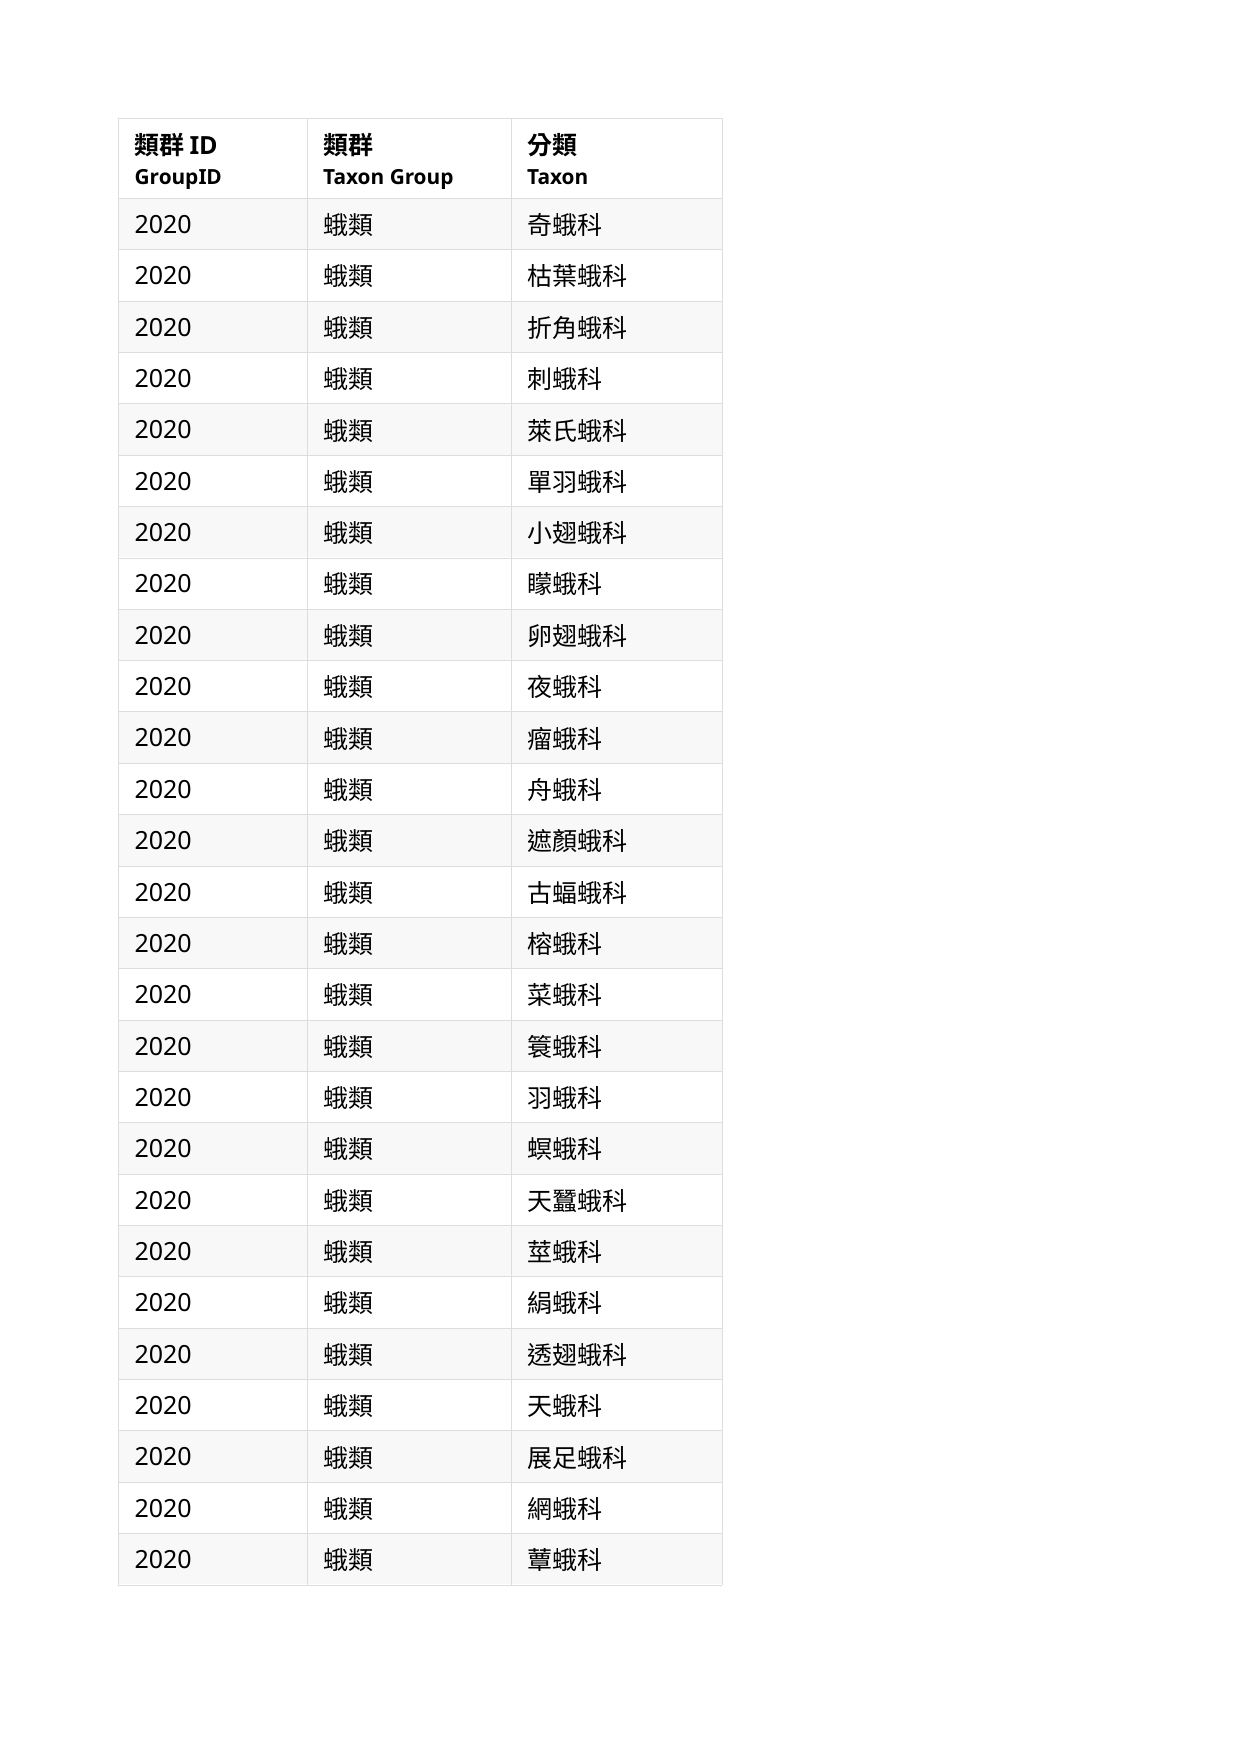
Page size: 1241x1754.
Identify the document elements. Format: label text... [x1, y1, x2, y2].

table_cell 菜蛾科 [512, 969, 722, 1019]
table_cell 蛾類 [308, 559, 511, 609]
table_cell 莖蛾科 [512, 1226, 722, 1276]
table_cell 天蠶蛾科 [512, 1175, 722, 1225]
table_cell 榕蛾科 [512, 918, 722, 968]
table_cell 蛾類 [308, 661, 511, 711]
table_cell 瘤蛾科 [512, 712, 722, 763]
table_cell 2020 [119, 1277, 307, 1328]
table_cell 2020 [119, 712, 307, 763]
table_cell 蛾類 [308, 1329, 511, 1379]
table_cell 羽蛾科 [512, 1072, 722, 1122]
table_cell 夜蛾科 [512, 661, 722, 711]
table_header 分類 Taxon [512, 119, 722, 198]
table_cell 蛾類 [308, 250, 511, 301]
table_cell 蛾類 [308, 610, 511, 660]
table_cell 蛾類 [308, 1021, 511, 1071]
table_cell 卵翅蛾科 [512, 610, 722, 660]
table_header 類群ID GroupID [119, 119, 307, 198]
table_cell 蛾類 [308, 764, 511, 814]
table_cell 刺蛾科 [512, 353, 722, 403]
table_cell 蛾類 [308, 1123, 511, 1174]
table_cell 蛾類 [308, 507, 511, 557]
table_cell 2020 [119, 918, 307, 968]
table_cell 蛾類 [308, 302, 511, 352]
table_cell 2020 [119, 764, 307, 814]
table_cell 2020 [119, 969, 307, 1019]
table_cell 蛾類 [308, 1072, 511, 1122]
table_cell 遮顏蛾科 [512, 815, 722, 866]
table_cell 2020 [119, 250, 307, 301]
table_cell 2020 [119, 456, 307, 506]
table_cell 蛾類 [308, 199, 511, 249]
table_cell 奇蛾科 [512, 199, 722, 249]
table_cell 蛾類 [308, 1534, 511, 1584]
table_cell 2020 [119, 1072, 307, 1122]
table_cell 2020 [119, 1226, 307, 1276]
table_cell 2020 [119, 404, 307, 455]
table_cell 古蝠蛾科 [512, 867, 722, 917]
table_cell 天蛾科 [512, 1380, 722, 1430]
table_cell 2020 [119, 1021, 307, 1071]
table_cell 蕈蛾科 [512, 1534, 722, 1584]
table_cell 絹蛾科 [512, 1277, 722, 1328]
table_cell 蛾類 [308, 1175, 511, 1225]
table_cell 枯葉蛾科 [512, 250, 722, 301]
table_cell 2020 [119, 1123, 307, 1174]
table_cell 折角蛾科 [512, 302, 722, 352]
table_cell 2020 [119, 1431, 307, 1482]
table_cell 蛾類 [308, 1226, 511, 1276]
table_cell 舟蛾科 [512, 764, 722, 814]
table_cell 蛾類 [308, 969, 511, 1019]
table_cell 蛾類 [308, 404, 511, 455]
table_header 類群 Taxon Group [308, 119, 511, 198]
table_cell 蛾類 [308, 712, 511, 763]
table_cell 矇蛾科 [512, 559, 722, 609]
table_cell 蛾類 [308, 1431, 511, 1482]
table_cell 網蛾科 [512, 1483, 722, 1533]
table_cell 2020 [119, 661, 307, 711]
table_cell 萊氏蛾科 [512, 404, 722, 455]
table_cell 2020 [119, 1380, 307, 1430]
table_cell 2020 [119, 610, 307, 660]
table_cell 2020 [119, 302, 307, 352]
table_cell 2020 [119, 353, 307, 403]
table_cell 單羽蛾科 [512, 456, 722, 506]
table_cell 蛾類 [308, 867, 511, 917]
table_cell 蛾類 [308, 1277, 511, 1328]
table_cell 螟蛾科 [512, 1123, 722, 1174]
table_cell 2020 [119, 199, 307, 249]
table_cell 2020 [119, 1175, 307, 1225]
table_cell 小翅蛾科 [512, 507, 722, 557]
table_cell 2020 [119, 867, 307, 917]
table_cell 2020 [119, 1483, 307, 1533]
table_cell 2020 [119, 507, 307, 557]
table_cell 展足蛾科 [512, 1431, 722, 1482]
table_cell 蛾類 [308, 918, 511, 968]
table_cell 蛾類 [308, 1483, 511, 1533]
table_cell 2020 [119, 815, 307, 866]
table_cell 2020 [119, 559, 307, 609]
table_cell 簑蛾科 [512, 1021, 722, 1071]
table_cell 蛾類 [308, 456, 511, 506]
table_cell 蛾類 [308, 1380, 511, 1430]
table_cell 蛾類 [308, 815, 511, 866]
table_cell 蛾類 [308, 353, 511, 403]
table_cell 2020 [119, 1329, 307, 1379]
table_cell 2020 [119, 1534, 307, 1584]
table_cell 透翅蛾科 [512, 1329, 722, 1379]
